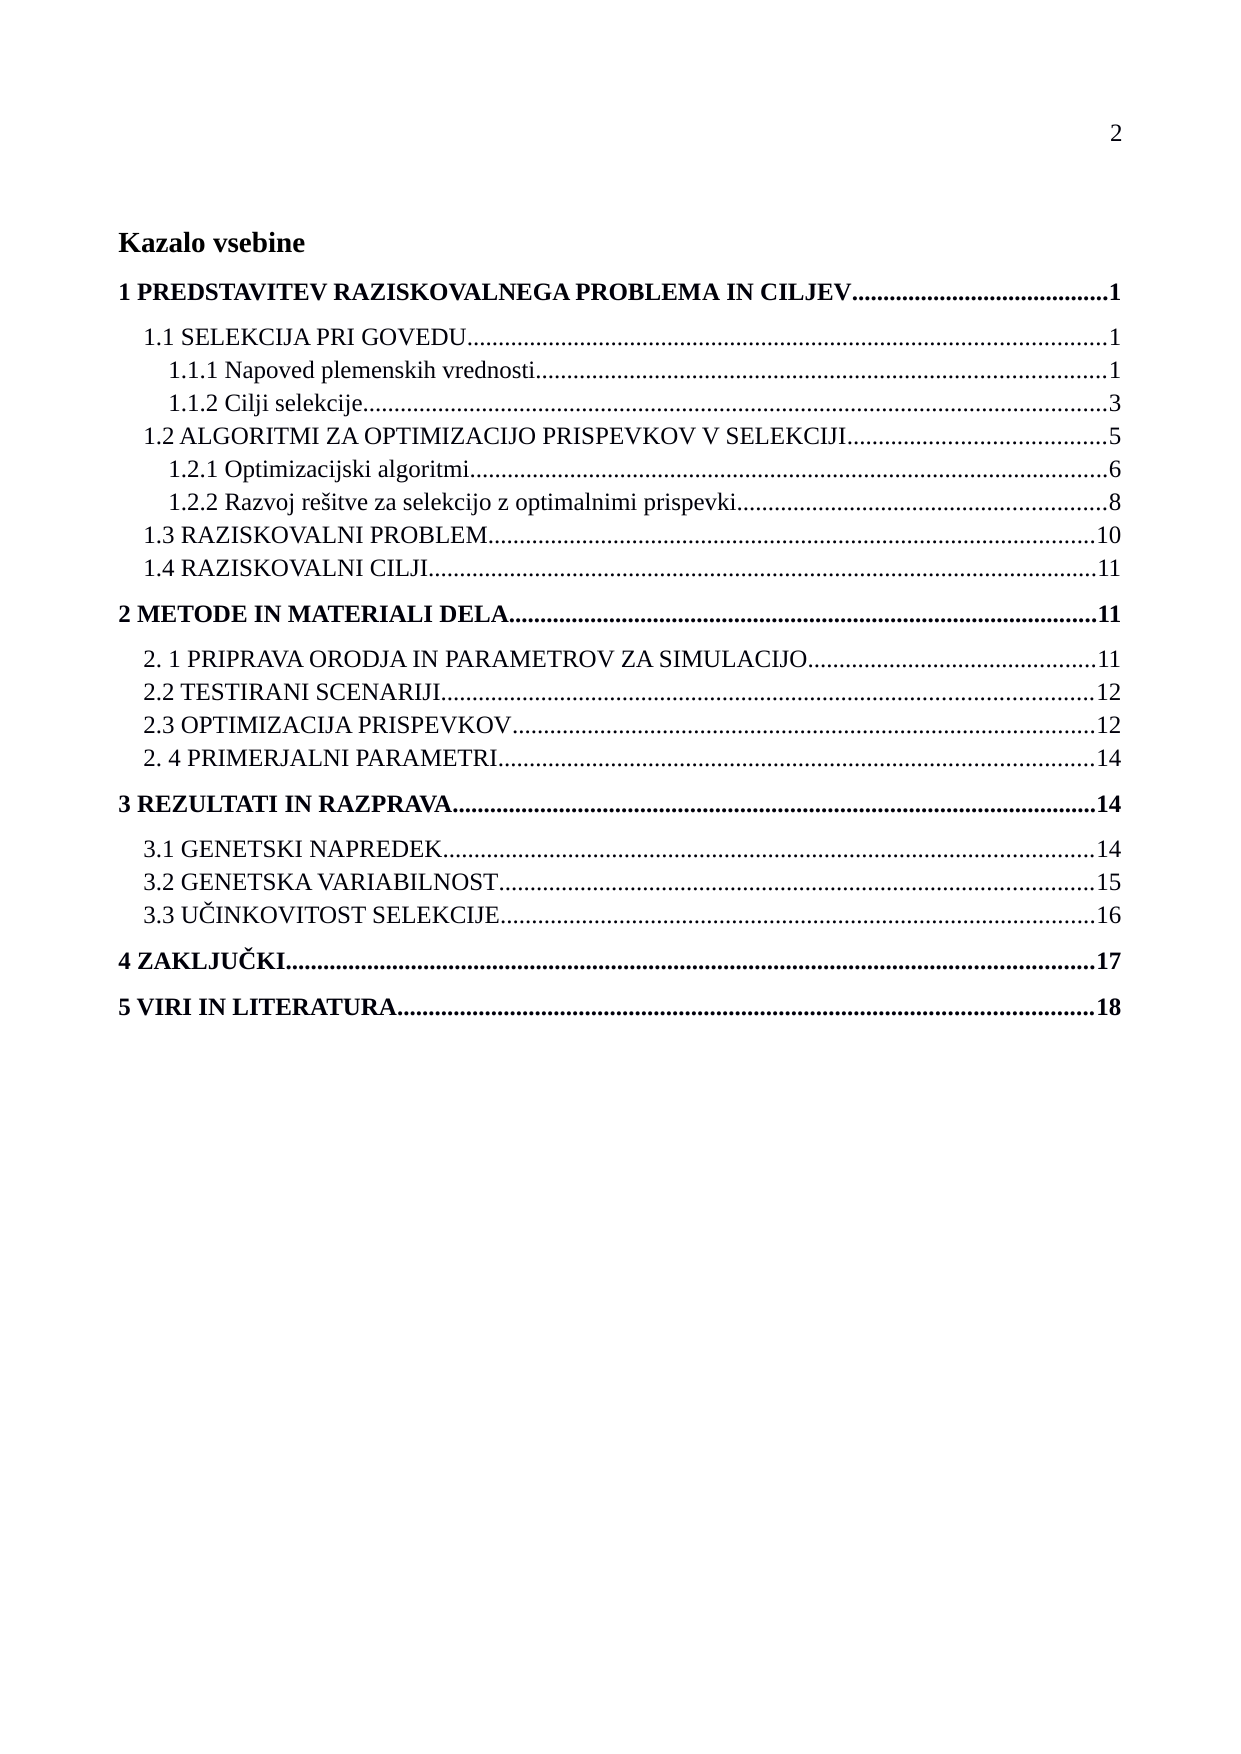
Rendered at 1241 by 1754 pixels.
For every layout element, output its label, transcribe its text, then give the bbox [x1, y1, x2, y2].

text 1.1 SELEKCIJA PRI GOVEDU 1 [143, 322, 1122, 351]
text 3.2 GENETSKA VARIABILNOST 15 [143, 867, 1122, 896]
text 1.2.2 Razvoj rešitve za selekcijo z optimalnimi prispevki 8 [168, 487, 1122, 516]
text 1.4 RAZISKOVALNI CILJI 11 [143, 553, 1122, 582]
text 3.1 Genetski napredek 14 [143, 834, 1122, 863]
text 1 predstavitev raziskovalnega problema in ciljev 1 [118, 277, 1122, 305]
text 3 REZULTATI IN RAZPRAVA 14 [118, 789, 1122, 818]
text 1.1.1 Napoved plemenskih vrednosti 1 [168, 355, 1122, 384]
subtitle Kazalo vsebine [118, 226, 1122, 259]
text 3.3 UČINKOVITOST SELEKCIJE 16 [143, 901, 1122, 929]
text 1.3 RAZISKOVALNI PROBLEM 10 [143, 520, 1122, 549]
text 1.1.2 Cilji selekcije 3 [168, 388, 1122, 417]
text 2. 4 PRIMERJALNI PARAMETRI 14 [143, 743, 1122, 772]
text 1.2.1 Optimizacijski algoritmi 6 [168, 454, 1122, 483]
text 4 zaključki 17 [118, 946, 1122, 975]
text 5 Viri in literatura 18 [118, 992, 1122, 1020]
text 2. 1 PRIPRAVA ORODJA IN PARAMETROV ZA SIMULACIJO 11 [143, 644, 1122, 673]
text 2 METODE IN MATERIALI DELA 11 [118, 599, 1122, 628]
text 1.2 algoritmi za optimizacijo prispevkov v selekciji 5 [143, 421, 1122, 450]
text 2.3 OPTIMIZACIJA PRISPEVKOV 12 [143, 710, 1122, 739]
text 2.2 TESTIRANI SCENARIJI 12 [143, 677, 1122, 706]
